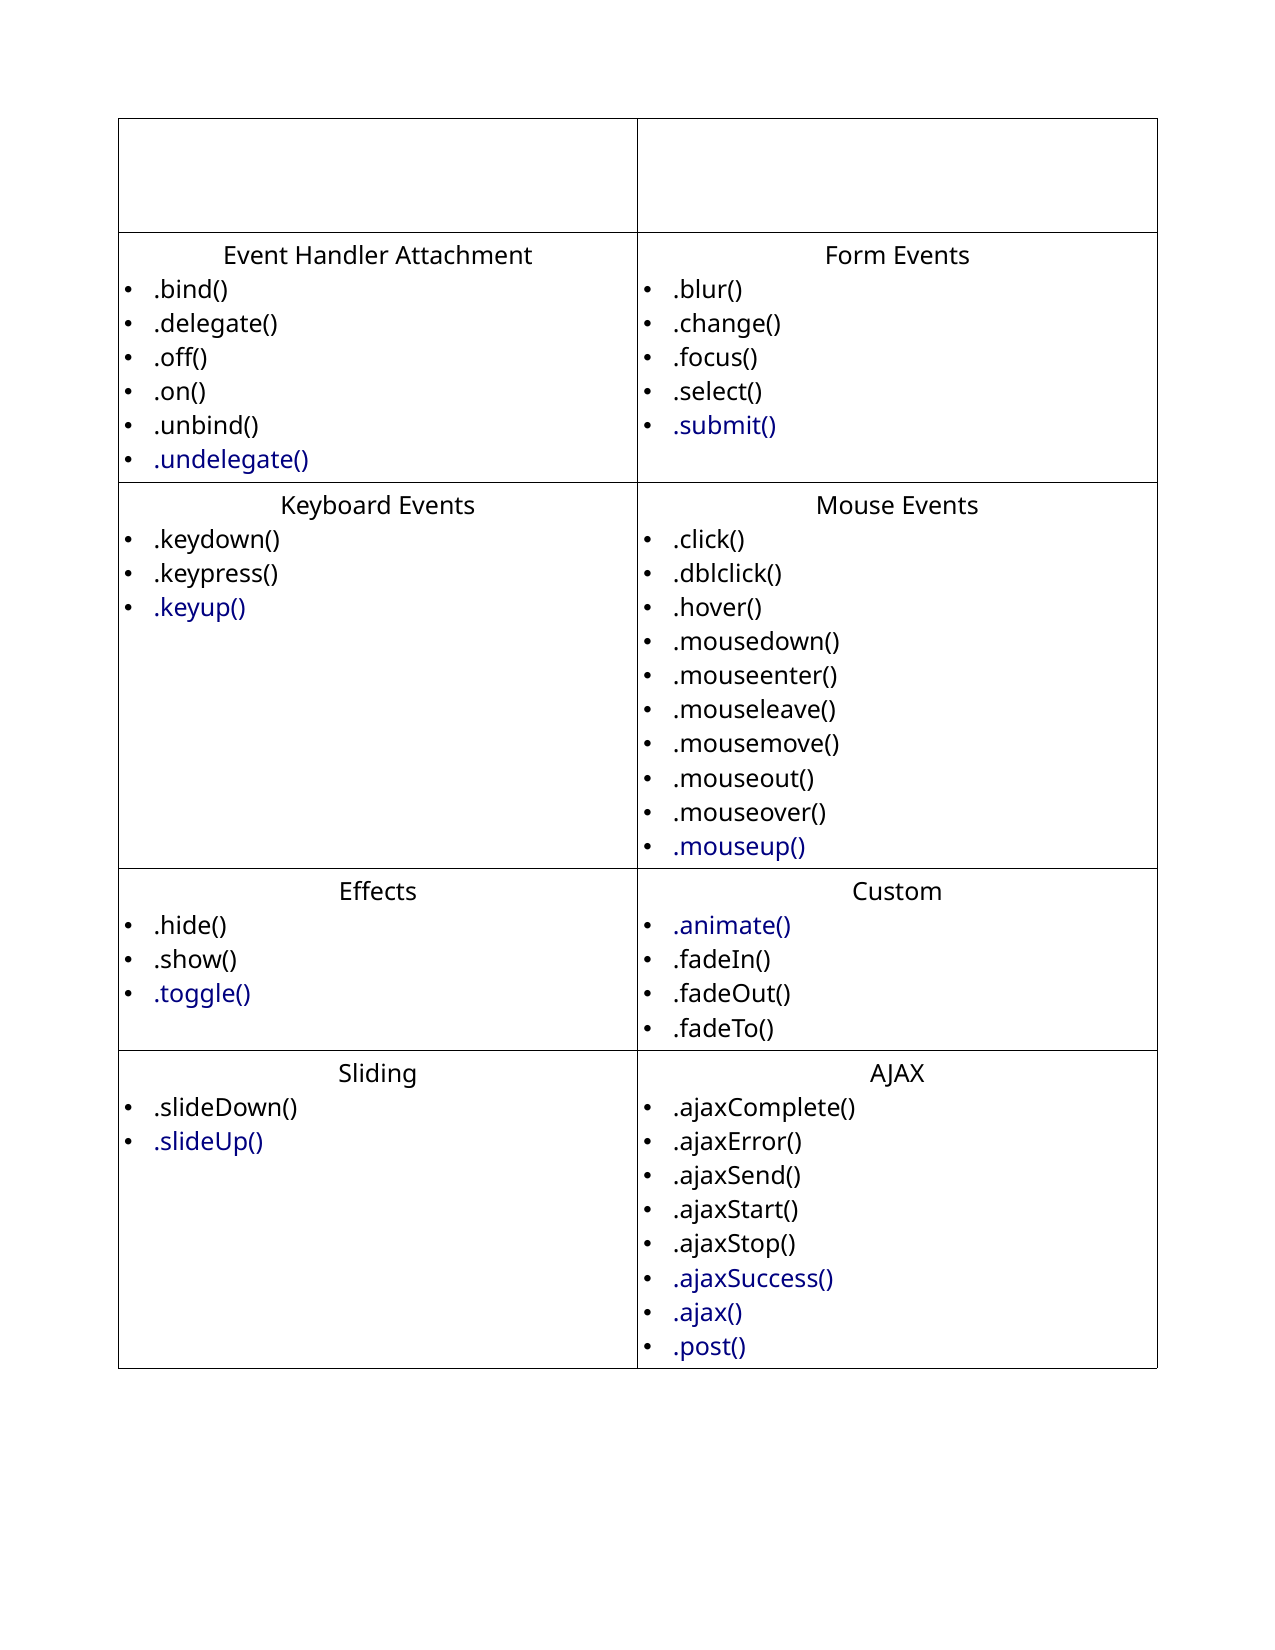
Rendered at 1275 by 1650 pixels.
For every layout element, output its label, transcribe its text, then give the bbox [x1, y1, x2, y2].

table_cell Sliding .slideDown() .slideUp() [119, 1051, 637, 1368]
table_cell Form Events .blur() .change() .focus() .select() .submit() [638, 233, 1157, 482]
table_cell [638, 119, 1157, 232]
table_cell Custom .animate() .fadeIn() .fadeOut() .fadeTo() [638, 869, 1157, 1050]
table_cell Mouse Events .click() .dblclick() .hover() .mousedown() .mouseenter() .mouseleave() .mousemove() .mouseout() .mouseover() .mouseup() [638, 483, 1157, 868]
table_cell Effects .hide() .show() .toggle() [119, 869, 637, 1050]
table_cell [119, 119, 637, 232]
table_cell Keyboard Events .keydown() .keypress() .keyup() [119, 483, 637, 868]
table_cell AJAX .ajaxComplete() .ajaxError() .ajaxSend() .ajaxStart() .ajaxStop() .ajaxSuccess() .ajax() .post() [638, 1051, 1157, 1368]
table_cell Event Handler Attachment .bind() .delegate() .off() .on() .unbind() .undelegate() [119, 233, 637, 482]
